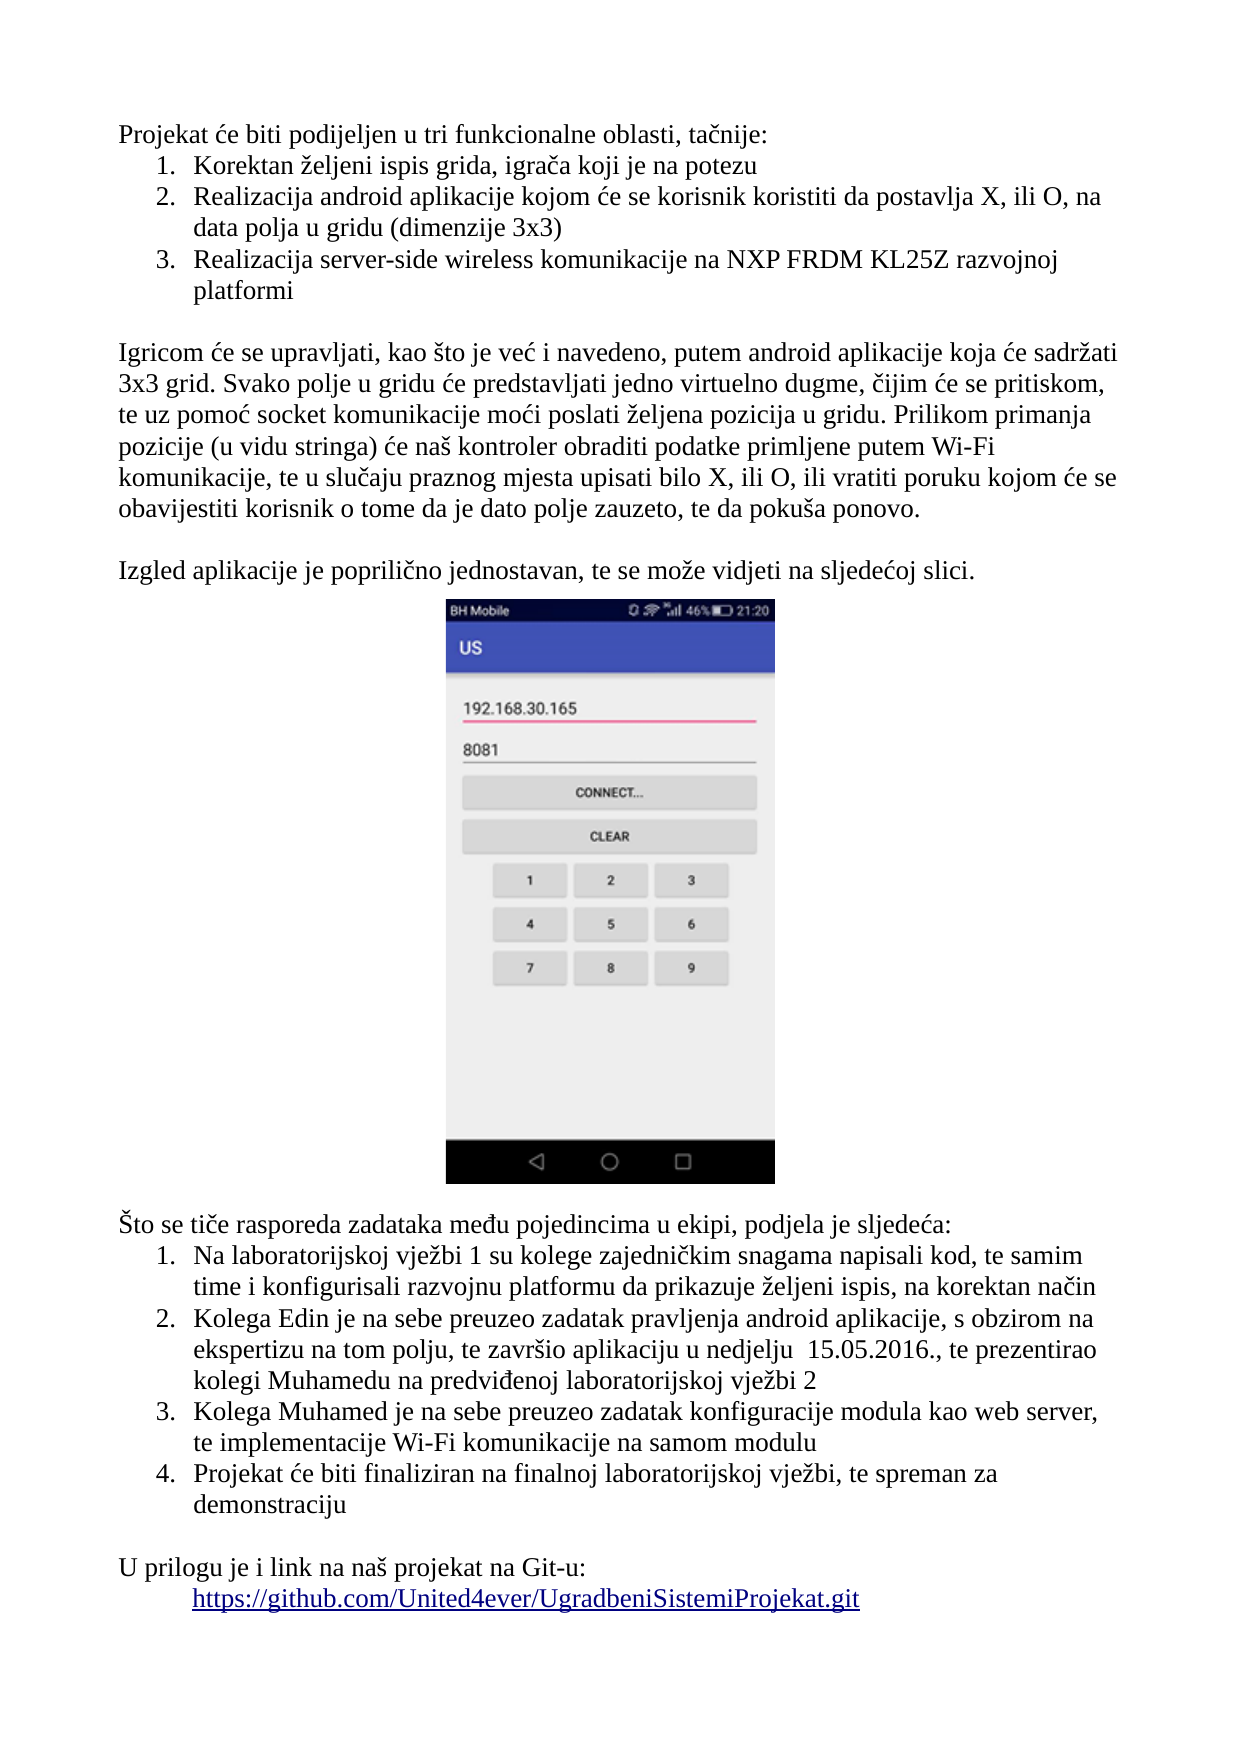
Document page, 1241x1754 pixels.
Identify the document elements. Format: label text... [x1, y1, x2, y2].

list Korektan željeni ispis grida, igrača koji je na potezu [156, 149, 1122, 180]
list Kolega Muhamed je na sebe preuzeo zadatak konfiguracije modula kao web server, te implementacije Wi-Fi komunikacije na samom modulu [156, 1395, 1122, 1457]
list Realizacija android aplikacije kojom će se korisnik koristiti da postavlja X, ili O, na data polja u gridu (dimenzije 3x3) [156, 180, 1122, 243]
list Projekat će biti finaliziran na finalnoj laboratorijskoj vježbi, te spreman za demonstraciju [156, 1457, 1122, 1520]
list Realizacija server-side wireless komunikacije na NXP FRDM KL25Z razvojnoj platformi [156, 243, 1122, 305]
list Kolega Edin je na sebe preuzeo zadatak pravljenja android aplikacije, s obzirom na ekspertizu na tom polju, te završio aplikaciju u nedjelju 15.05.2016., te prezentirao kolegi Muhamedu na predviđenoj laboratorijskoj vježbi 2 [156, 1302, 1122, 1395]
list Na laboratorijskoj vježbi 1 su kolege zajedničkim snagama napisali kod, te samim time i konfigurisali razvojnu platformu da prikazuje željeni ispis, na korektan način [156, 1239, 1122, 1302]
text https://github.com/United4ever/UgradbeniSistemiProjekat.git [118, 1582, 1122, 1613]
text Igricom će se upravljati, kao što je već i navedeno, putem android aplikacije koja će sadržati 3x3 grid. Svako polje u gridu će predstavljati jedno virtuelno dugme, čijim će se pritiskom, te uz pomoć socket komunikacije moći poslati željena pozicija u gridu. Prilikom primanja pozicije (u vidu stringa) će naš kontroler obraditi podatke primljene putem Wi-Fi komunikacije, te u slučaju praznog mjesta upisati bilo X, ili O, ili vratiti poruku kojom će se obavijestiti korisnik o tome da je dato polje zauzeto, te da pokuša ponovo. [118, 336, 1122, 523]
text Što se tiče rasporeda zadataka među pojedincima u ekipi, podjela je sljedeća: [118, 1208, 1122, 1239]
text Izgled aplikacije je poprilično jednostavan, te se može vidjeti na sljedećoj slici. [118, 554, 1122, 585]
picture [445, 599, 775, 1184]
text U prilogu je i link na naš projekat na Git-u: [118, 1551, 1122, 1582]
text Projekat će biti podijeljen u tri funkcionalne oblasti, tačnije: [118, 118, 1122, 149]
